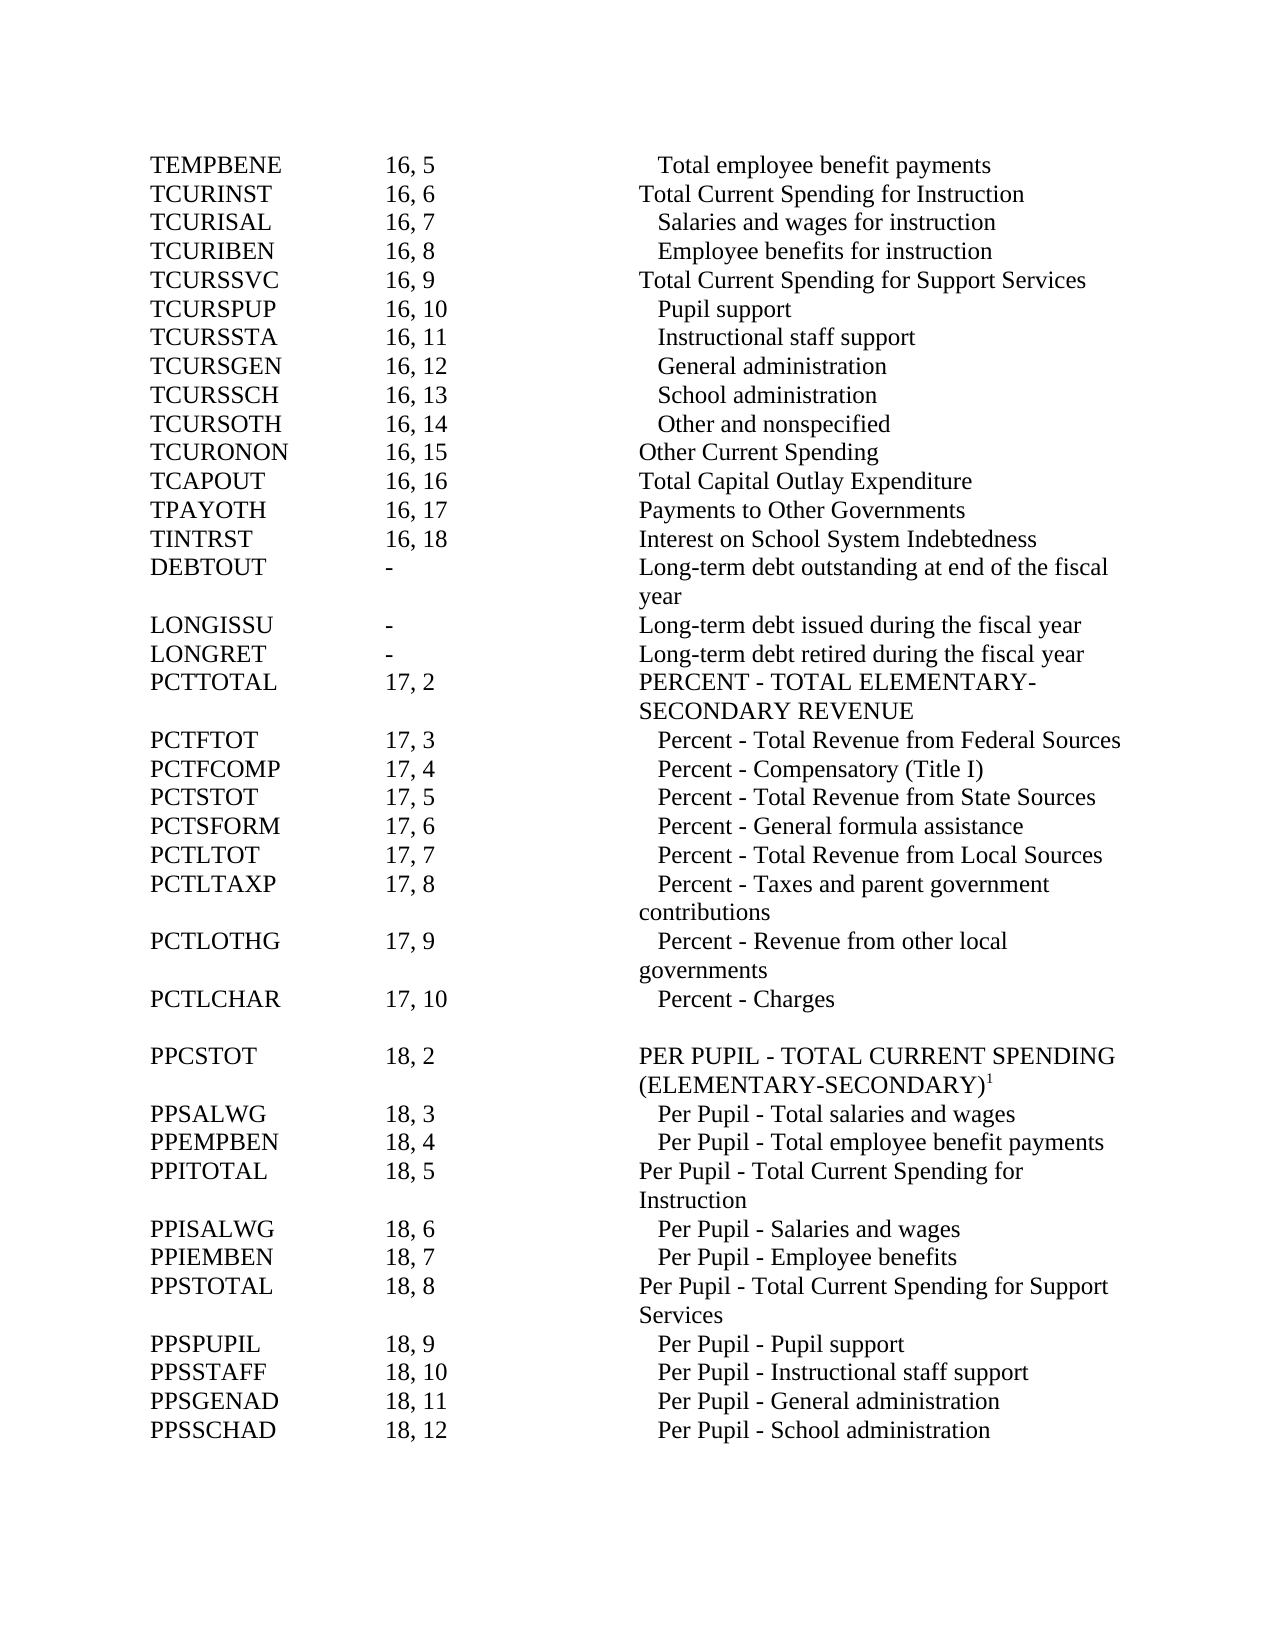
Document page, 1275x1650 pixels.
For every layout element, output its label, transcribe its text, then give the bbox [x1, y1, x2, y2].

table_cell TCURIBEN [139, 236, 374, 265]
table_cell 16, 13 [374, 380, 627, 409]
table_cell PCTLTOT [139, 840, 374, 869]
table_cell Per Pupil - Pupil support [627, 1329, 1144, 1357]
table_cell PERCENT - TOTAL ELEMENTARY-SECONDARY REVENUE [627, 668, 1144, 725]
table_cell Interest on School System Indebtedness [627, 524, 1144, 552]
table_cell 17, 4 [374, 754, 627, 782]
table_cell [139, 1013, 374, 1041]
table_cell PPSGENAD [139, 1386, 374, 1415]
table_cell PCTLOTHG [139, 926, 374, 984]
table_cell PPEMPBEN [139, 1128, 374, 1156]
table_cell PPSTOTAL [139, 1271, 374, 1329]
table_cell TCURISAL [139, 208, 374, 236]
table_cell 16, 8 [374, 236, 627, 265]
table_cell 16, 7 [374, 208, 627, 236]
table_cell 18, 2 [374, 1041, 627, 1099]
table_cell Pupil support [627, 294, 1144, 322]
table_cell Per Pupil - General administration [627, 1386, 1144, 1415]
table_cell TCURSSTA [139, 323, 374, 351]
table_cell PCTSFORM [139, 811, 374, 840]
table_cell DEBTOUT [139, 553, 374, 610]
table_cell Percent - Revenue from other local governments [627, 926, 1144, 984]
table_cell 17, 5 [374, 783, 627, 811]
table_cell General administration [627, 351, 1144, 380]
table_cell TCURSSVC [139, 265, 374, 294]
table_cell Percent - Charges [627, 984, 1144, 1012]
table_cell Per Pupil - School administration [627, 1415, 1144, 1444]
table_cell 18, 6 [374, 1214, 627, 1242]
table_cell 17, 6 [374, 811, 627, 840]
table_cell Employee benefits for instruction [627, 236, 1144, 265]
table_cell Other and nonspecified [627, 409, 1144, 437]
table_cell Total Current Spending for Instruction [627, 179, 1144, 207]
table_cell Payments to Other Governments [627, 495, 1144, 524]
table_cell 16, 10 [374, 294, 627, 322]
table_cell PPISALWG [139, 1214, 374, 1242]
table_cell TCURSGEN [139, 351, 374, 380]
table_cell Per Pupil - Total employee benefit payments [627, 1128, 1144, 1156]
table_cell PPSALWG [139, 1099, 374, 1127]
table_cell TINTRST [139, 524, 374, 552]
table_cell Total Capital Outlay Expenditure [627, 466, 1144, 495]
table_cell Other Current Spending [627, 438, 1144, 466]
table_cell Percent - Taxes and parent government contributions [627, 869, 1144, 926]
table_cell Percent - General formula assistance [627, 811, 1144, 840]
table_cell TCAPOUT [139, 466, 374, 495]
table_cell Long-term debt outstanding at end of the fiscal year [627, 553, 1144, 610]
table_cell Percent - Compensatory (Title I) [627, 754, 1144, 782]
table_cell 16, 9 [374, 265, 627, 294]
table_cell PPITOTAL [139, 1156, 374, 1214]
table_cell PPSSCHAD [139, 1415, 374, 1444]
table_cell TCURSSCH [139, 380, 374, 409]
table_cell 17, 7 [374, 840, 627, 869]
table_cell 18, 8 [374, 1271, 627, 1329]
table_cell LONGISSU [139, 610, 374, 639]
table_cell 17, 2 [374, 668, 627, 725]
table_cell Percent - Total Revenue from Local Sources [627, 840, 1144, 869]
table_cell 16, 5 [374, 150, 627, 179]
table_cell PPCSTOT [139, 1041, 374, 1099]
table_cell 18, 4 [374, 1128, 627, 1156]
table_cell 16, 18 [374, 524, 627, 552]
table_cell 17, 10 [374, 984, 627, 1012]
table_cell Per Pupil - Total Current Spending for Instruction [627, 1156, 1144, 1214]
table_cell 16, 12 [374, 351, 627, 380]
table_cell PPSSTAFF [139, 1358, 374, 1386]
table_cell 18, 12 [374, 1415, 627, 1444]
table_cell - [374, 553, 627, 610]
table_cell 16, 17 [374, 495, 627, 524]
table_cell TPAYOTH [139, 495, 374, 524]
table_cell Long-term debt retired during the fiscal year [627, 639, 1144, 667]
table_cell Instructional staff support [627, 323, 1144, 351]
table_cell [627, 1013, 1144, 1041]
table_cell 16, 11 [374, 323, 627, 351]
table_cell PCTFCOMP [139, 754, 374, 782]
table_cell 18, 10 [374, 1358, 627, 1386]
table_cell Per Pupil - Instructional staff support [627, 1358, 1144, 1386]
table_cell Per Pupil - Total Current Spending for Support Services [627, 1271, 1144, 1329]
table_cell 18, 5 [374, 1156, 627, 1214]
table_cell Total employee benefit payments [627, 150, 1144, 179]
table_cell PPSPUPIL [139, 1329, 374, 1357]
table_cell PCTSTOT [139, 783, 374, 811]
table_cell 18, 3 [374, 1099, 627, 1127]
table_cell LONGRET [139, 639, 374, 667]
table_cell 16, 14 [374, 409, 627, 437]
table_cell Per Pupil - Salaries and wages [627, 1214, 1144, 1242]
table_cell 17, 3 [374, 725, 627, 754]
table_cell TEMPBENE [139, 150, 374, 179]
table_cell 18, 11 [374, 1386, 627, 1415]
table_cell Per Pupil - Total Current Spending (Elementary-secondary)1 [627, 1041, 1144, 1099]
table_cell PCTTOTAL [139, 668, 374, 725]
table_cell Per Pupil - Total salaries and wages [627, 1099, 1144, 1127]
table_cell 16, 16 [374, 466, 627, 495]
table_cell TCURSPUP [139, 294, 374, 322]
table_cell Percent - Total Revenue from Federal Sources [627, 725, 1144, 754]
table_cell TCURSOTH [139, 409, 374, 437]
table_cell Total Current Spending for Support Services [627, 265, 1144, 294]
table_cell [374, 1013, 627, 1041]
table_cell School administration [627, 380, 1144, 409]
table_cell PCTLTAXP [139, 869, 374, 926]
table_cell Long-term debt issued during the fiscal year [627, 610, 1144, 639]
table_cell TCURONON [139, 438, 374, 466]
table_cell PCTFTOT [139, 725, 374, 754]
table_cell PPIEMBEN [139, 1243, 374, 1271]
table_cell 17, 9 [374, 926, 627, 984]
table_cell 16, 6 [374, 179, 627, 207]
table_cell 17, 8 [374, 869, 627, 926]
table_cell 16, 15 [374, 438, 627, 466]
table_cell TCURINST [139, 179, 374, 207]
table_cell 18, 9 [374, 1329, 627, 1357]
table_cell Percent - Total Revenue from State Sources [627, 783, 1144, 811]
table_cell - [374, 610, 627, 639]
table_cell PCTLCHAR [139, 984, 374, 1012]
table_cell - [374, 639, 627, 667]
table_cell Per Pupil - Employee benefits [627, 1243, 1144, 1271]
table_cell Salaries and wages for instruction [627, 208, 1144, 236]
table_cell 18, 7 [374, 1243, 627, 1271]
